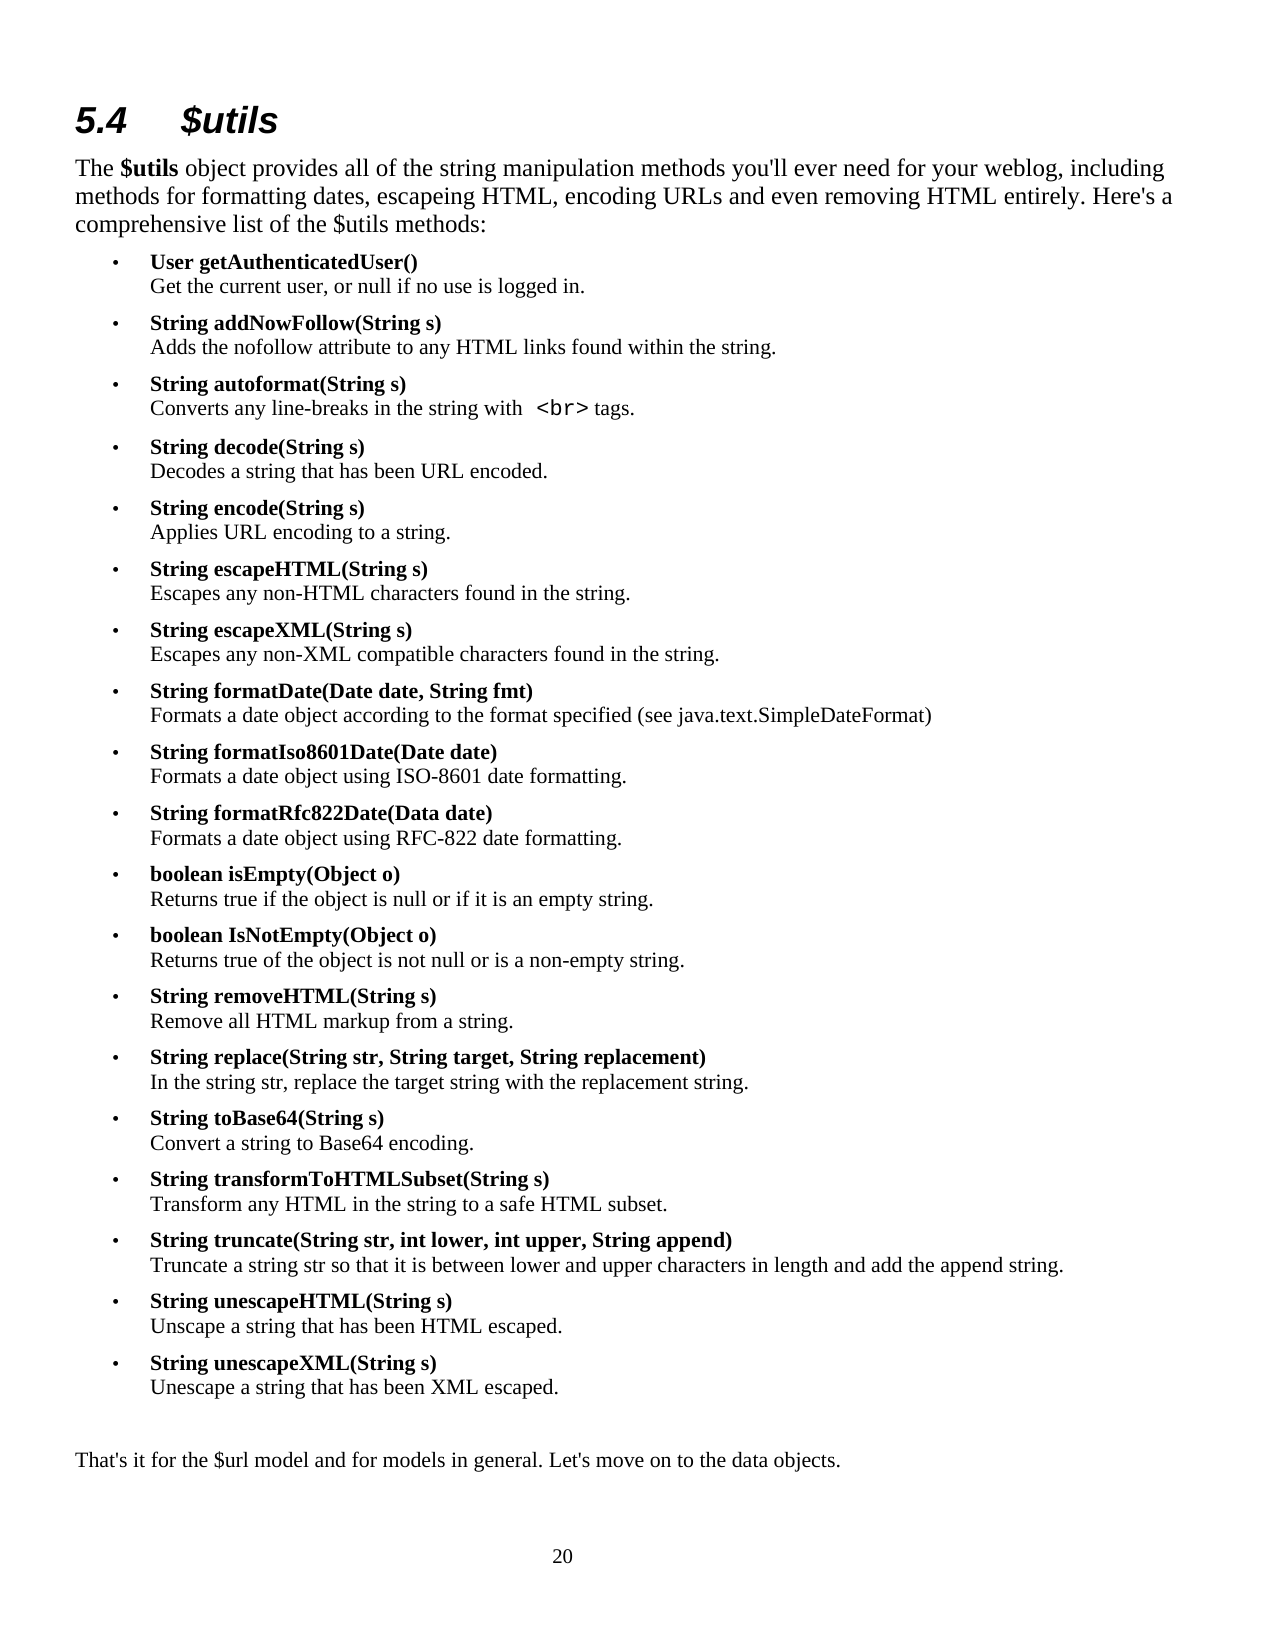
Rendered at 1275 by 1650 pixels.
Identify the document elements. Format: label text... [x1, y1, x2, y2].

subtitle $utils [75, 100, 1200, 142]
list String encode(String s) Applies URL encoding to a string. [112, 496, 1200, 544]
list String formatIso8601Date(Date date) Formats a date object using ISO-8601 date formatting. [112, 740, 1200, 789]
list String decode(String s) Decodes a string that has been URL encoded. [112, 435, 1200, 483]
list String truncate(String str, int lower, int upper, String append) Truncate a string str so that it is between lower and upper characters in length and add the append string. [112, 1228, 1200, 1277]
list String addNowFollow(String s) Adds the nofollow attribute to any HTML links found within the string. [112, 311, 1200, 359]
list String formatRfc822Date(Data date) Formats a date object using RFC-822 date formatting. [112, 801, 1200, 850]
list User getAuthenticatedUser() Get the current user, or null if no use is logged in. [112, 250, 1200, 298]
list boolean isEmpty(Object o) Returns true if the object is null or if it is an empty string. [112, 862, 1200, 911]
list String unescapeHTML(String s) Unscape a string that has been HTML escaped. [112, 1289, 1200, 1338]
list String escapeHTML(String s) Escapes any non-HTML characters found in the string. [112, 557, 1200, 606]
list boolean IsNotEmpty(Object o) Returns true of the object is not null or is a non-empty string. [112, 923, 1200, 972]
list String formatDate(Date date, String fmt) Formats a date object according to the format specified (see java.text.SimpleDateFormat) [112, 679, 1200, 728]
list String unescapeXML(String s) Unescape a string that has been XML escaped. [112, 1351, 1200, 1399]
text That's it for the $url model and for models in general. Let's move on to the data objects. [75, 1448, 1200, 1473]
list String escapeXML(String s) Escapes any non-XML compatible characters found in the string. [112, 618, 1200, 667]
list String replace(String str, String target, String replacement) In the string str, replace the target string with the replacement string. [112, 1045, 1200, 1094]
list String toBase64(String s) Convert a string to Base64 encoding. [112, 1106, 1200, 1155]
list String transformToHTMLSubset(String s) Transform any HTML in the string to a safe HTML subset. [112, 1167, 1200, 1216]
list String autoformat(String s) Converts any line-breaks in the string with <br> tags. [112, 372, 1200, 422]
text The $utils object provides all of the string manipulation methods you'll ever need for your weblog, including methods for formatting dates, escapeing HTML, encoding URLs and even removing HTML entirely. Here's a comprehensive list of the $utils methods: [75, 154, 1200, 237]
list String removeHTML(String s) Remove all HTML markup from a string. [112, 984, 1200, 1033]
